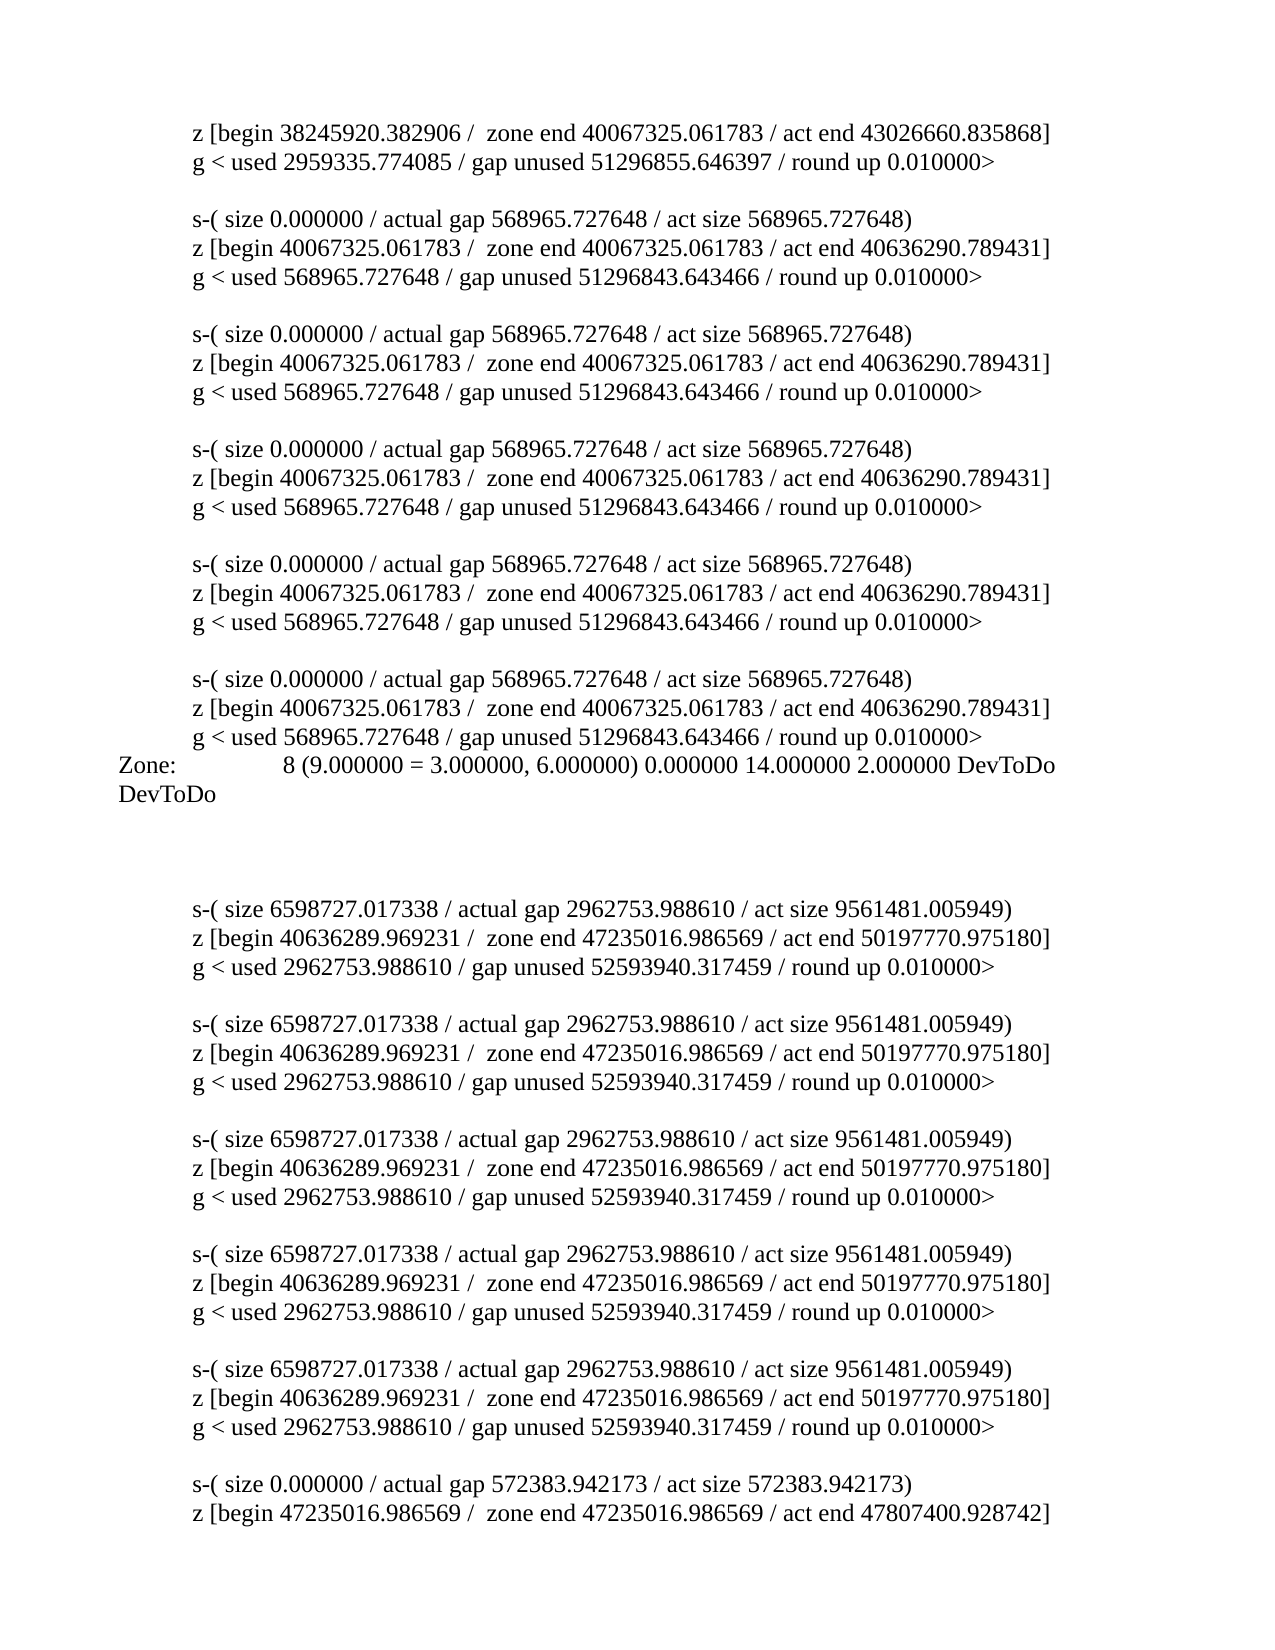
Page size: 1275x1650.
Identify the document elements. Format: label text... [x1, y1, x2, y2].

text s-( size 6598727.017338 / actual gap 2962753.988610 / act size 9561481.005949) [118, 894, 1157, 923]
text z [begin 40067325.061783 / zone end 40067325.061783 / act end 40636290.789431] [118, 233, 1157, 262]
text g < used 2962753.988610 / gap unused 52593940.317459 / round up 0.010000> [118, 1412, 1157, 1441]
text g < used 2962753.988610 / gap unused 52593940.317459 / round up 0.010000> [118, 1067, 1157, 1096]
text s-( size 0.000000 / actual gap 568965.727648 / act size 568965.727648) [118, 319, 1157, 348]
text g < used 2962753.988610 / gap unused 52593940.317459 / round up 0.010000> [118, 1297, 1157, 1326]
text z [begin 40067325.061783 / zone end 40067325.061783 / act end 40636290.789431] [118, 693, 1157, 722]
text s-( size 0.000000 / actual gap 568965.727648 / act size 568965.727648) [118, 664, 1157, 693]
text s-( size 0.000000 / actual gap 568965.727648 / act size 568965.727648) [118, 434, 1157, 463]
text s-( size 0.000000 / actual gap 572383.942173 / act size 572383.942173) [118, 1469, 1157, 1498]
text s-( size 6598727.017338 / actual gap 2962753.988610 / act size 9561481.005949) [118, 1354, 1157, 1383]
text z [begin 40636289.969231 / zone end 47235016.986569 / act end 50197770.975180] [118, 1268, 1157, 1297]
text g < used 2959335.774085 / gap unused 51296855.646397 / round up 0.010000> [118, 147, 1157, 176]
text s-( size 6598727.017338 / actual gap 2962753.988610 / act size 9561481.005949) [118, 1124, 1157, 1153]
text g < used 568965.727648 / gap unused 51296843.643466 / round up 0.010000> [118, 722, 1157, 751]
text z [begin 40636289.969231 / zone end 47235016.986569 / act end 50197770.975180] [118, 1038, 1157, 1067]
text z [begin 40636289.969231 / zone end 47235016.986569 / act end 50197770.975180] [118, 1153, 1157, 1182]
text z [begin 40067325.061783 / zone end 40067325.061783 / act end 40636290.789431] [118, 578, 1157, 607]
text g < used 568965.727648 / gap unused 51296843.643466 / round up 0.010000> [118, 262, 1157, 291]
text s-( size 0.000000 / actual gap 568965.727648 / act size 568965.727648) [118, 549, 1157, 578]
text z [begin 40067325.061783 / zone end 40067325.061783 / act end 40636290.789431] [118, 348, 1157, 377]
text s-( size 6598727.017338 / actual gap 2962753.988610 / act size 9561481.005949) [118, 1239, 1157, 1268]
text z [begin 40636289.969231 / zone end 47235016.986569 / act end 50197770.975180] [118, 923, 1157, 952]
text z [begin 38245920.382906 / zone end 40067325.061783 / act end 43026660.835868] [118, 118, 1157, 147]
text g < used 568965.727648 / gap unused 51296843.643466 / round up 0.010000> [118, 607, 1157, 636]
text s-( size 0.000000 / actual gap 568965.727648 / act size 568965.727648) [118, 204, 1157, 233]
text g < used 568965.727648 / gap unused 51296843.643466 / round up 0.010000> [118, 377, 1157, 406]
text g < used 2962753.988610 / gap unused 52593940.317459 / round up 0.010000> [118, 952, 1157, 981]
text g < used 2962753.988610 / gap unused 52593940.317459 / round up 0.010000> [118, 1182, 1157, 1211]
text Zone: 8 (9.000000 = 3.000000, 6.000000) 0.000000 14.000000 2.000000 DevToDo DevToDo [118, 751, 1157, 808]
text s-( size 6598727.017338 / actual gap 2962753.988610 / act size 9561481.005949) [118, 1009, 1157, 1038]
text g < used 568965.727648 / gap unused 51296843.643466 / round up 0.010000> [118, 492, 1157, 521]
text z [begin 47235016.986569 / zone end 47235016.986569 / act end 47807400.928742] [118, 1498, 1157, 1527]
text z [begin 40636289.969231 / zone end 47235016.986569 / act end 50197770.975180] [118, 1383, 1157, 1412]
text z [begin 40067325.061783 / zone end 40067325.061783 / act end 40636290.789431] [118, 463, 1157, 492]
